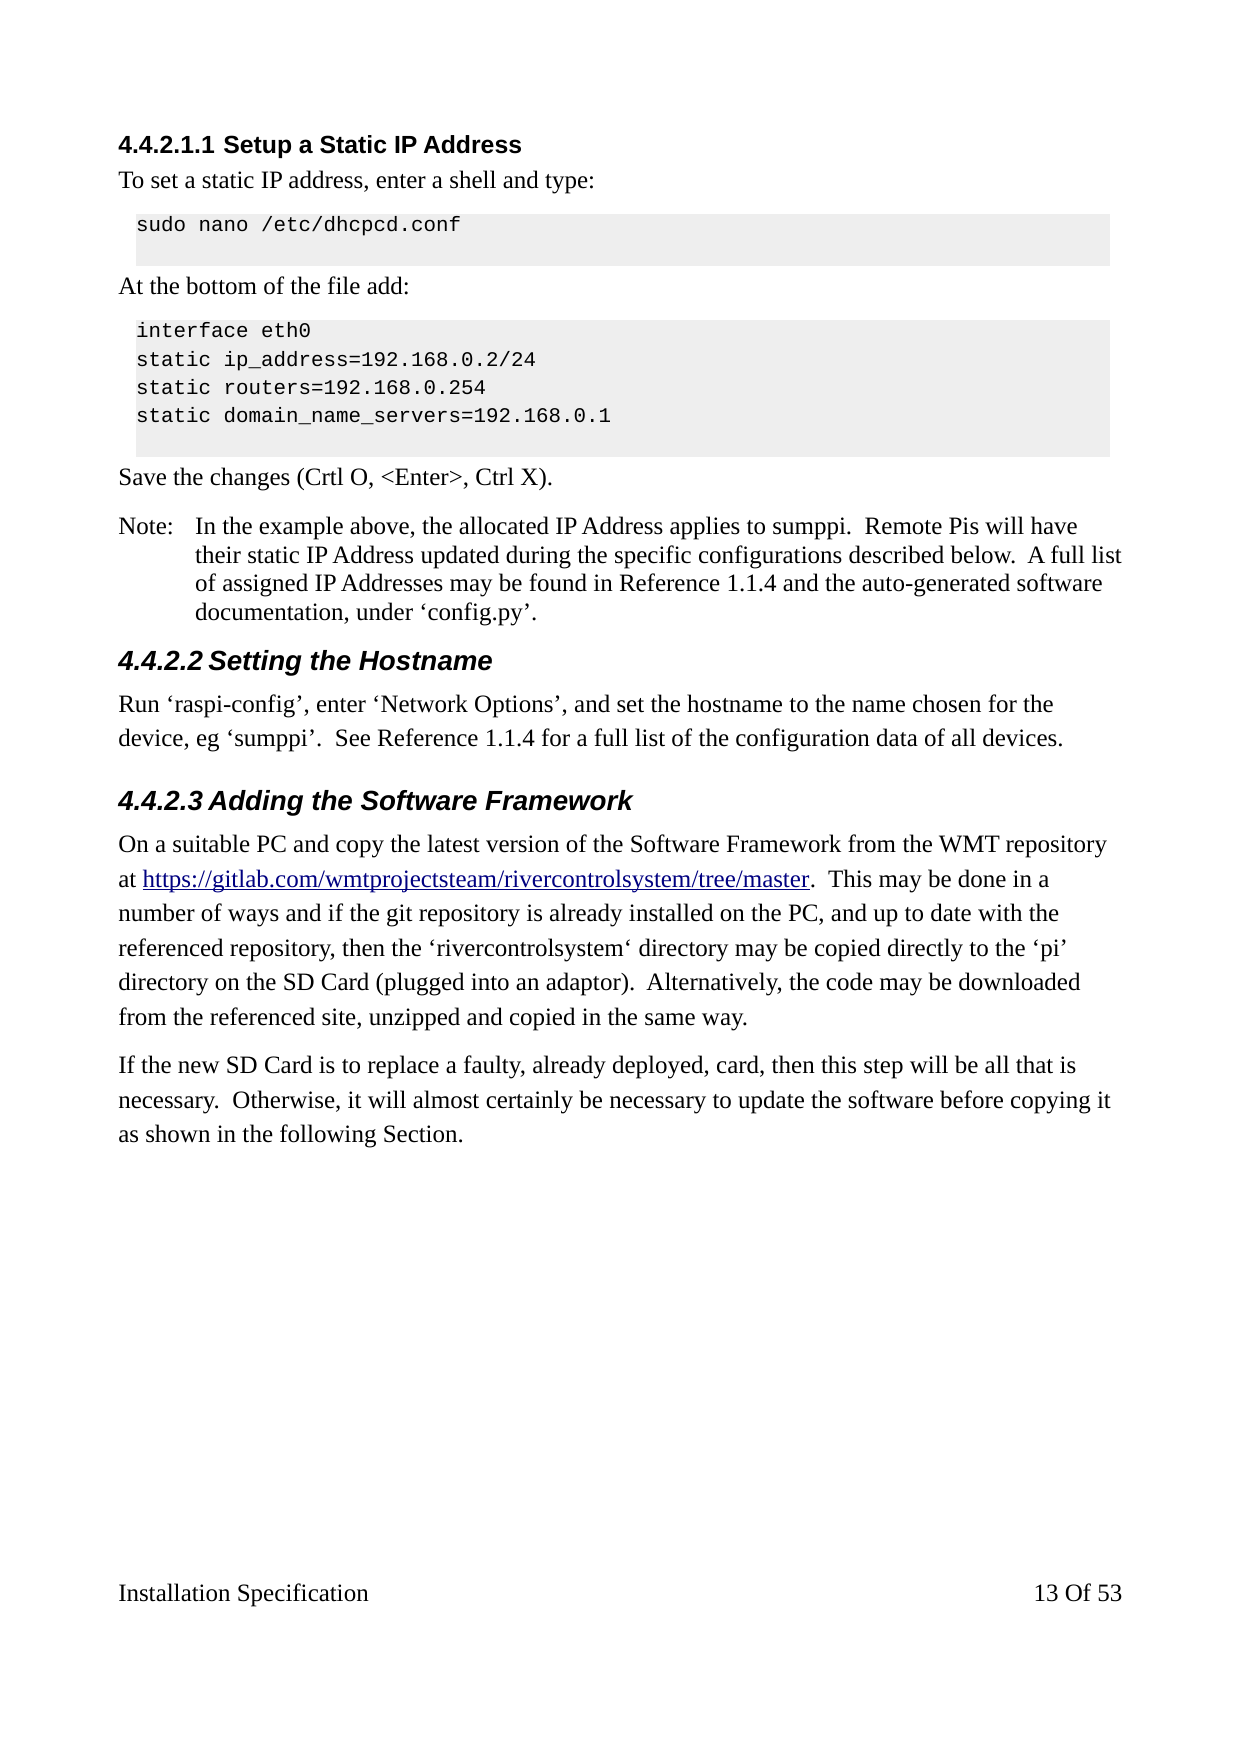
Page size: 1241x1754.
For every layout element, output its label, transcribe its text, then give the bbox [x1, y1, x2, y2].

text static ip_address=192.168.0.2/24 [136, 348, 1110, 372]
text sudo nano /etc/dhcpcd.conf [136, 214, 1110, 238]
subtitle Adding the Software Framework [118, 785, 1122, 817]
subtitle Save the changes (Crtl O, <Enter>, Ctrl X). [118, 462, 1122, 491]
text Run ‘raspi-config’, enter ‘Network Options’, and set the hostname to the name chosen for the device, eg ‘sumppi’. See Reference 1.1.4 for a full list of the configuration data of all devices. [118, 689, 1122, 752]
text static domain_name_servers=192.168.0.1 [136, 405, 1110, 429]
text interface eth0 [136, 320, 1110, 344]
text Note: In the example above, the allocated IP Address applies to sumppi. Remote Pis will have their static IP Address updated during the specific configurations described below. A full list of assigned IP Addresses may be found in Reference 1.1.4 and the auto-generated software documentation, under ‘config.py’. [118, 511, 1122, 626]
text To set a static IP address, enter a shell and type: [118, 165, 1122, 194]
text If the new SD Card is to replace a faulty, already deployed, card, then this step will be all that is necessary. Otherwise, it will almost certainly be necessary to update the software before copying it as shown in the following Section. [118, 1051, 1122, 1148]
text At the bottom of the file add: [118, 271, 1122, 300]
subtitle Setup a Static IP Address [118, 131, 1122, 159]
subtitle Setting the Hostname [118, 644, 1122, 676]
text static routers=192.168.0.254 [136, 377, 1110, 401]
text On a suitable PC and copy the latest version of the Software Framework from the WMT repository at https://gitlab.com/wmtprojectsteam/rivercontrolsystem/tree/master. This may be done in a number of ways and if the git repository is already installed on the PC, and up to date with the referenced repository, then the ‘rivercontrolsystem‘ directory may be copied directly to the ‘pi’ directory on the SD Card (plugged into an adaptor). Alternatively, the code may be downloaded from the referenced site, unzipped and copied in the same way. [118, 829, 1122, 1030]
